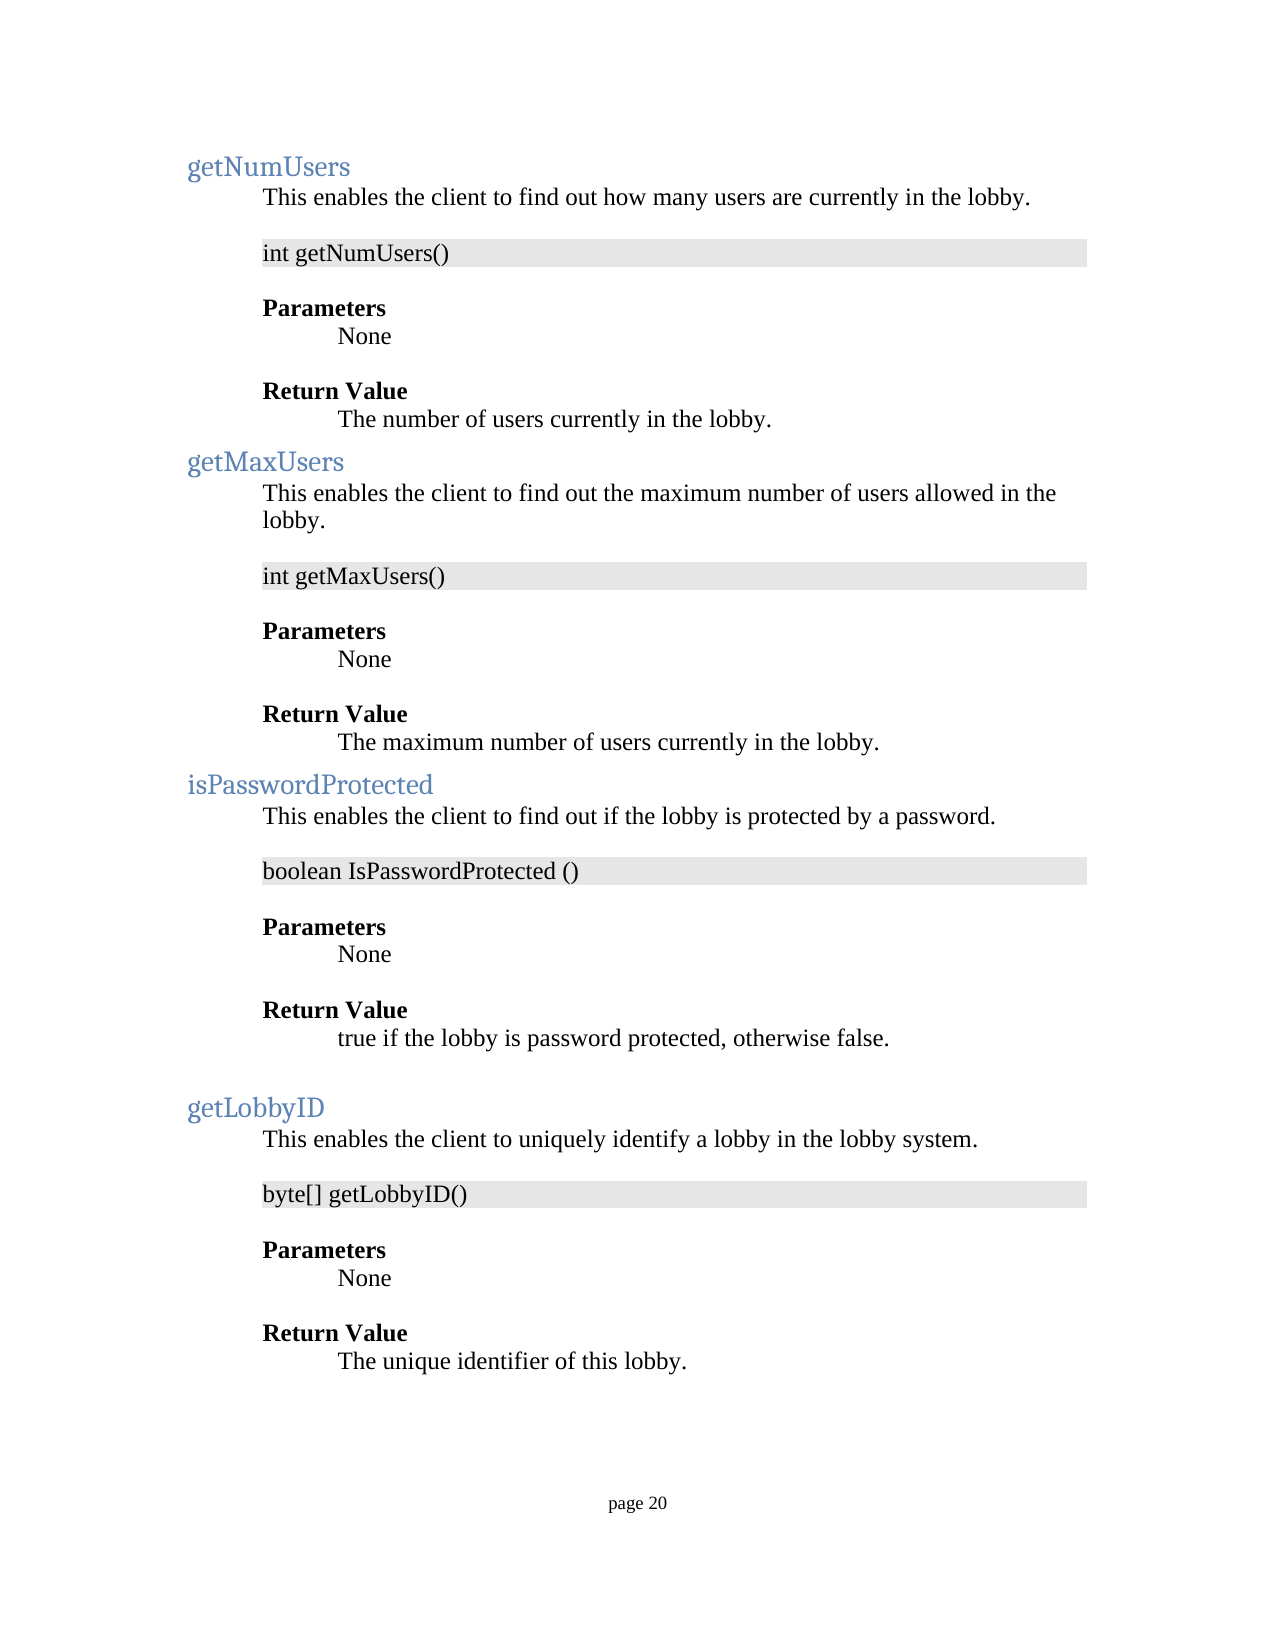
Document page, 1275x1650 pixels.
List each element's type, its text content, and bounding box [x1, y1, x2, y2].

text This enables the client to find out how many users are currently in the lobby. [262, 183, 1087, 211]
text Return Value [262, 996, 1087, 1024]
subtitle getLobbyID [187, 1092, 1087, 1125]
text None [337, 322, 1087, 350]
text byte[] getLobbyID() [262, 1181, 1087, 1208]
text Parameters [262, 294, 1087, 322]
text None [337, 941, 1087, 968]
subtitle getNumUsers [187, 150, 1087, 183]
text Return Value [262, 701, 1087, 728]
text boolean IsPasswordProtected () [262, 857, 1087, 885]
text The unique identifier of this lobby. [337, 1347, 1087, 1374]
text Return Value [262, 1319, 1087, 1347]
text None [337, 645, 1087, 673]
text Parameters [262, 617, 1087, 645]
text This enables the client to find out the maximum number of users allowed in the lobby. [262, 479, 1087, 534]
text This enables the client to uniquely identify a lobby in the lobby system. [262, 1125, 1087, 1153]
text The number of users currently in the lobby. [337, 405, 1087, 433]
text int getMaxUsers() [262, 562, 1087, 590]
text This enables the client to find out if the lobby is protected by a password. [262, 802, 1087, 830]
text The maximum number of users currently in the lobby. [337, 728, 1087, 756]
subtitle getMaxUsers [187, 445, 1087, 479]
text true if the lobby is password protected, otherwise false. [337, 1024, 1087, 1051]
text int getNumUsers() [262, 239, 1087, 267]
text None [337, 1264, 1087, 1291]
subtitle isPasswordProtected [187, 768, 1087, 802]
text Parameters [262, 913, 1087, 941]
text Parameters [262, 1236, 1087, 1264]
text Return Value [262, 377, 1087, 405]
